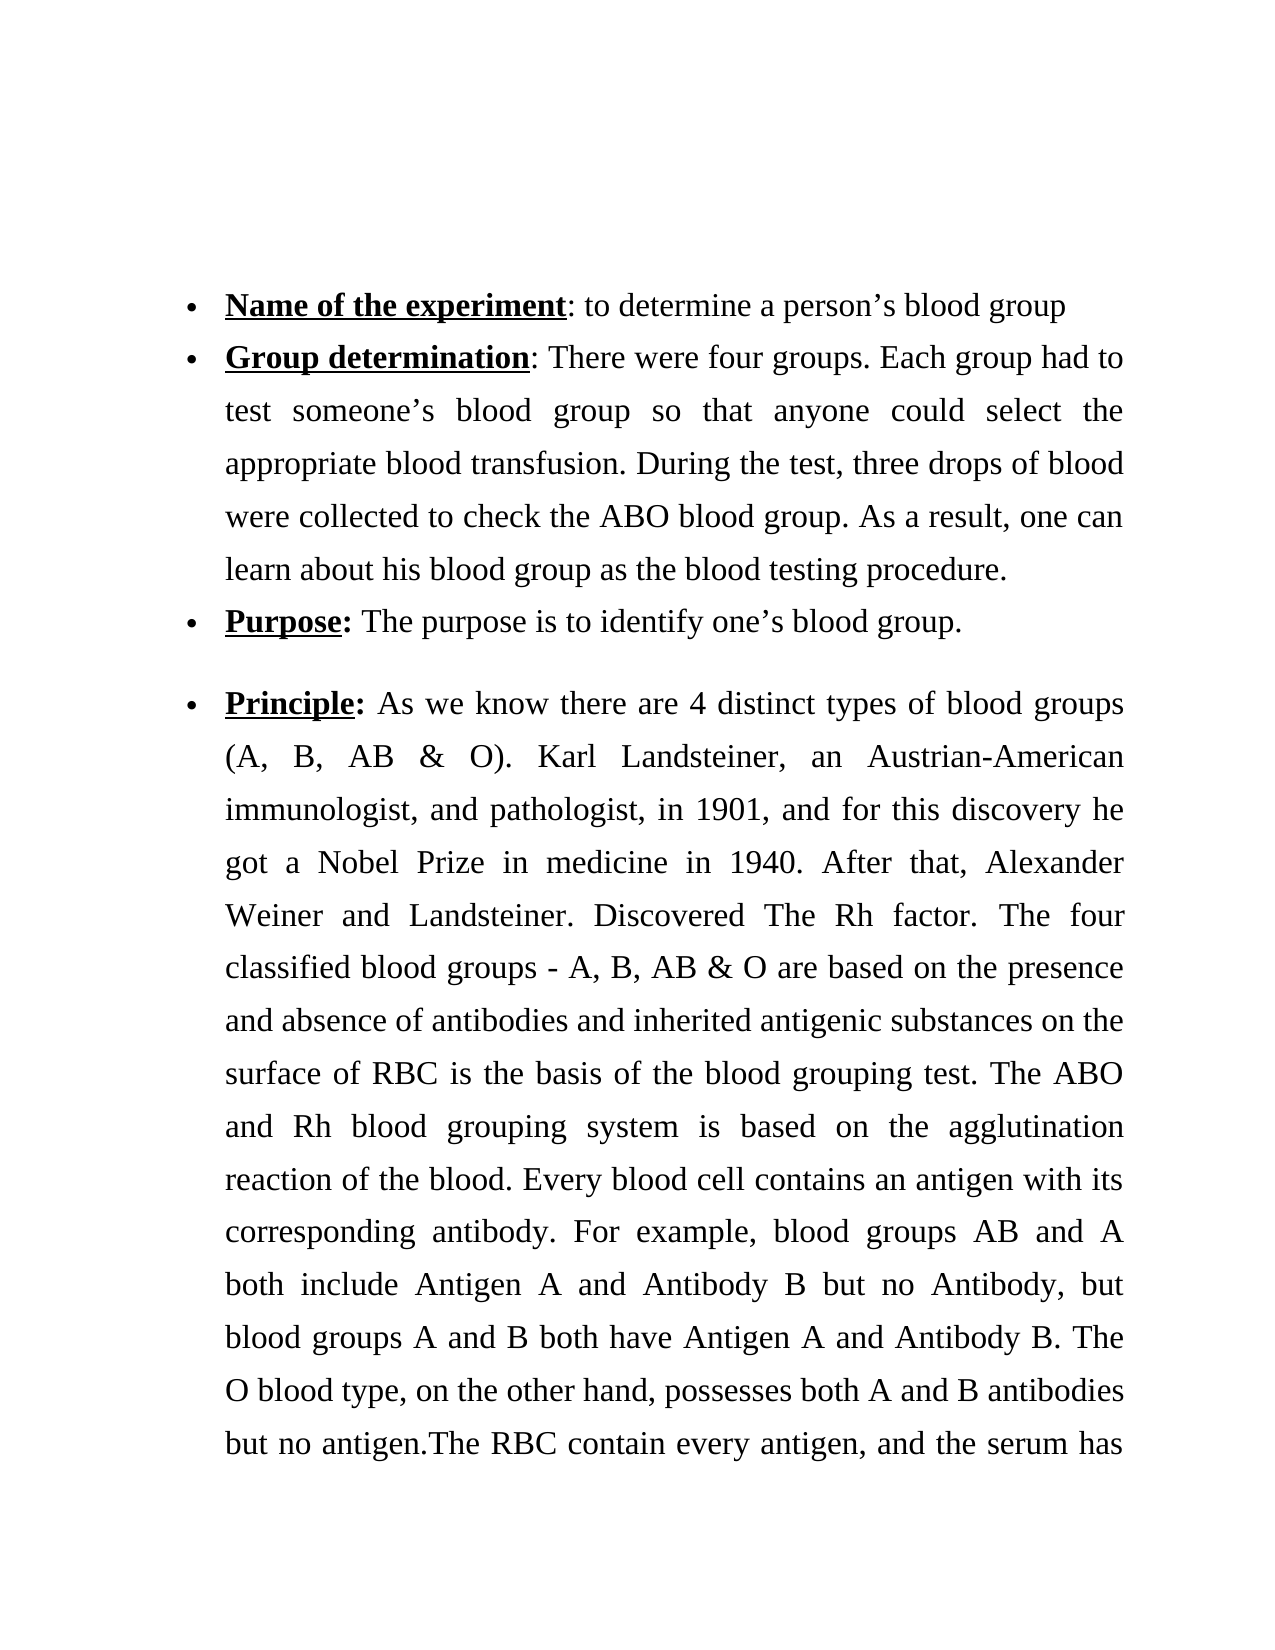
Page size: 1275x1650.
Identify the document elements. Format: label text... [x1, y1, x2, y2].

list Principle: As we know there are 4 distinct types of blood groups (A, B, AB & O). Karl Landsteiner, an Austrian-American immunologist, and pathologist, in 1901, and for this discovery he got a Nobel Prize in medicine in 1940. After that, Alexander Weiner and Landsteiner. Discovered The Rh factor. The four classified blood groups - A, B, AB & O are based on the presence and absence of antibodies and inherited antigenic substances on the surface of RBC is the basis of the blood grouping test. The ABO and Rh blood grouping system is based on the agglutination reaction of the blood. Every blood cell contains an antigen with its corresponding antibody. For example, blood groups AB and A both include Antigen A and Antibody B but no Antibody, but blood groups A and B both have Antigen A and Antibody B. The O blood type, on the other hand, possesses both A and B antibodies but no antigen.The RBC contain every antigen, and the serum has [187, 684, 1125, 1461]
list Group determination: There were four groups. Each group had to test someone’s blood group so that anyone could select the appropriate blood transfusion. During the test, three drops of blood were collected to check the ABO blood group. As a result, one can learn about his blood group as the blood testing procedure. [187, 338, 1125, 587]
list Name of the experiment: to determine a person’s blood group [187, 285, 1125, 323]
list Purpose: The purpose is to identify one’s blood group. [187, 602, 1125, 640]
